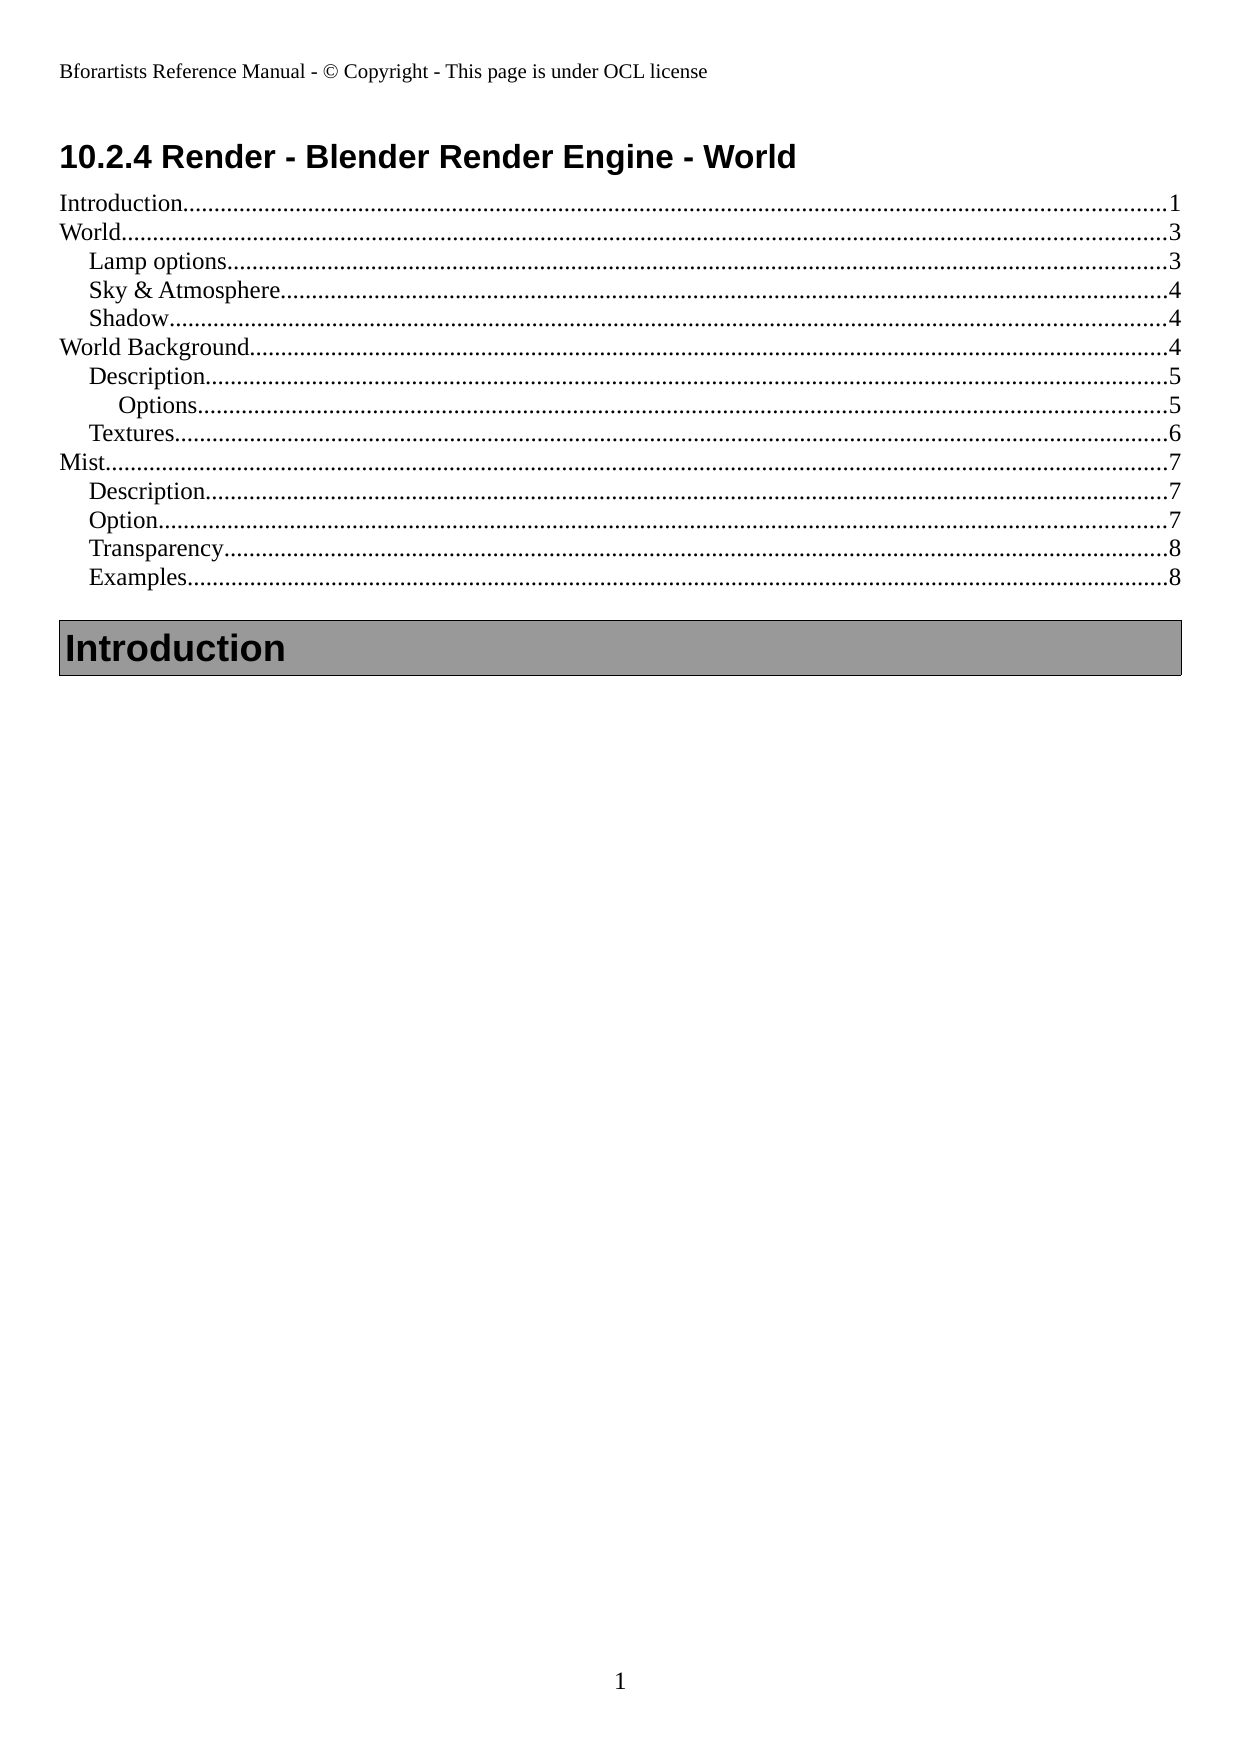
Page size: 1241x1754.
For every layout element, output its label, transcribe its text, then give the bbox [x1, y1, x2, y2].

text World 3 [59, 217, 1181, 246]
text Lamp options 3 [88, 246, 1181, 275]
text Transparency 8 [88, 533, 1181, 562]
text Options 5 [118, 390, 1181, 418]
table_header Introduction [60, 621, 1181, 675]
text Description 5 [88, 361, 1181, 390]
text Shadow 4 [88, 303, 1181, 332]
subtitle 10.2.4 Render - Blender Render Engine - World [59, 138, 1181, 176]
text Textures 6 [88, 418, 1181, 447]
text Examples 8 [88, 562, 1181, 591]
text Mist 7 [59, 447, 1181, 476]
text Option 7 [88, 505, 1181, 533]
text Description 7 [88, 476, 1181, 505]
text Introduction 1 [59, 188, 1181, 217]
text Sky & Atmosphere 4 [88, 275, 1181, 303]
text World Background 4 [59, 332, 1181, 361]
